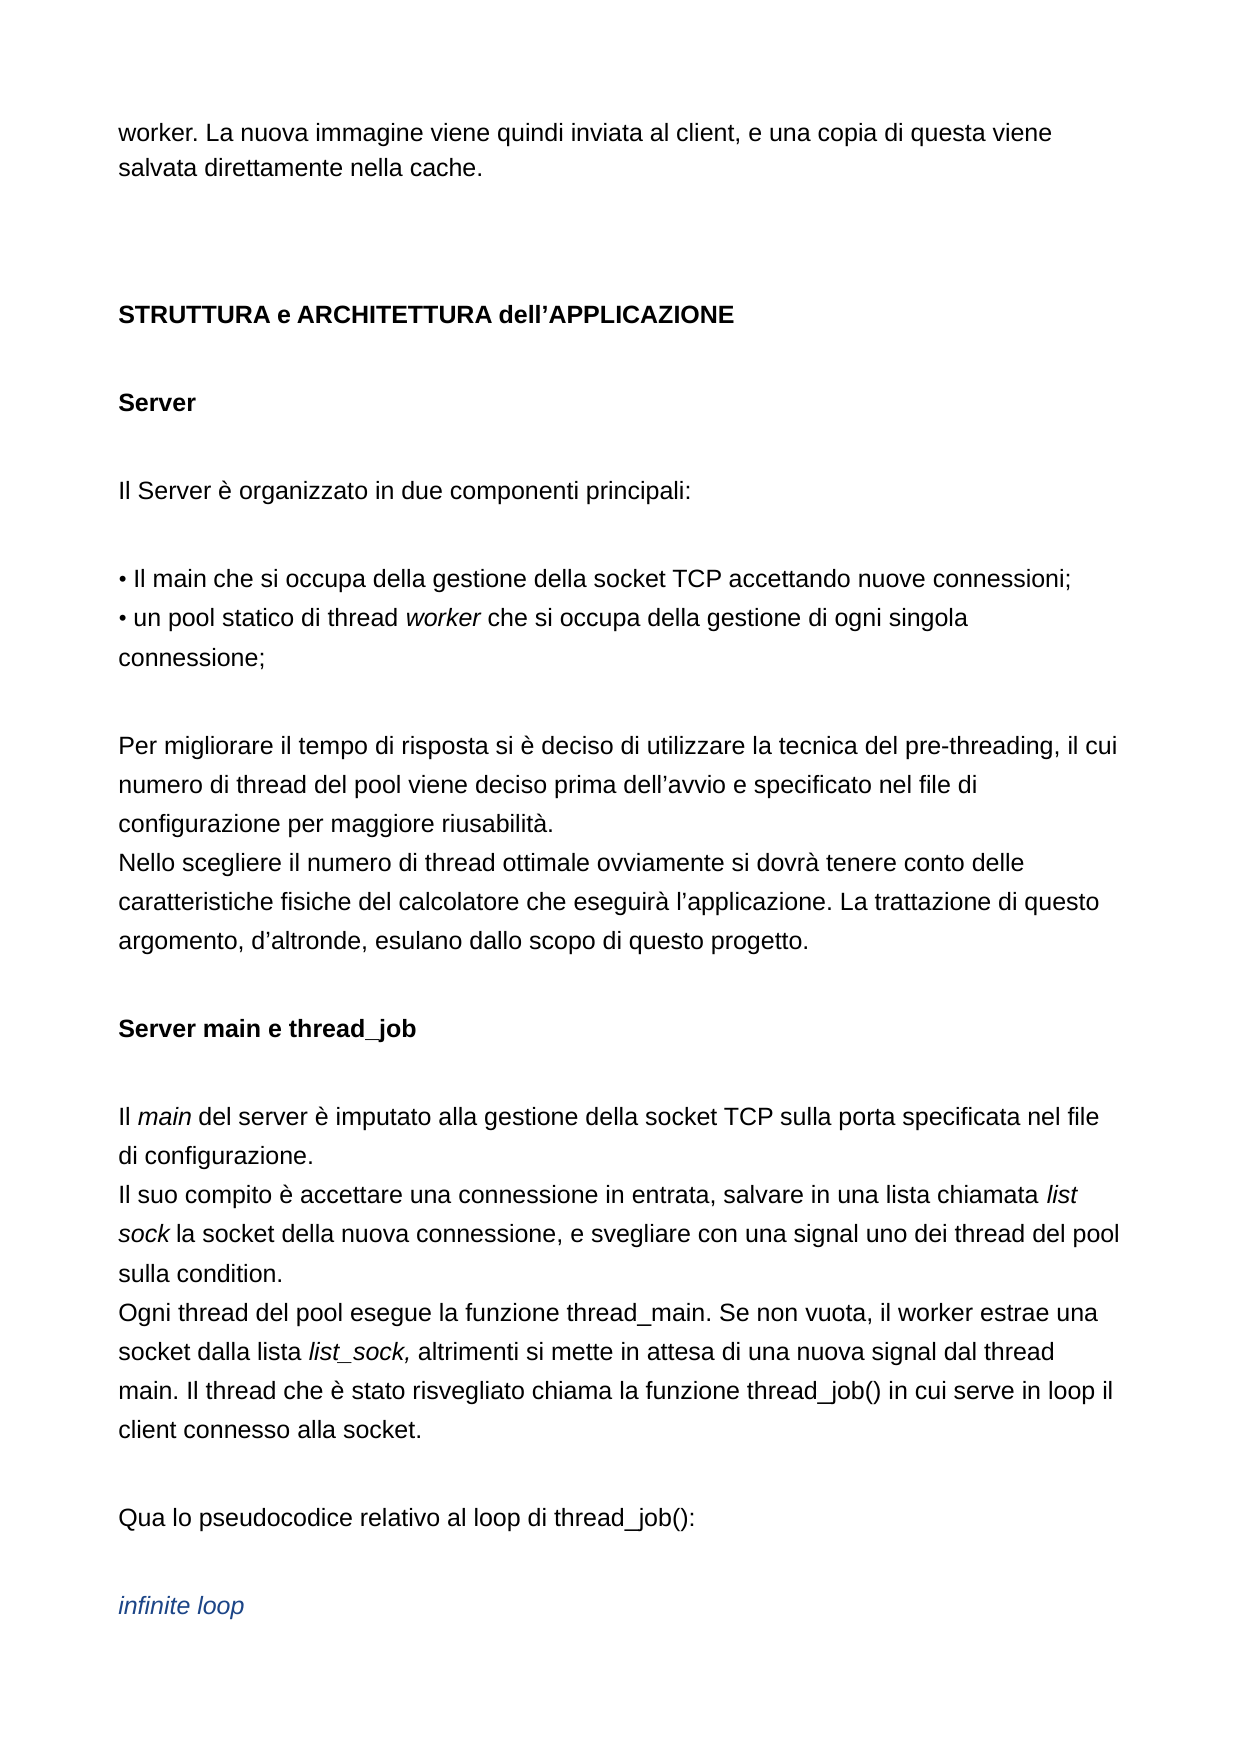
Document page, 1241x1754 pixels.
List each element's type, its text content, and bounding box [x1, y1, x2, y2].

text Server main e thread_job [118, 1014, 1122, 1043]
text infinite loop [118, 1591, 1122, 1620]
text • Il main che si occupa della gestione della socket TCP accettando nuove connessioni; [118, 564, 1122, 593]
text worker. La nuova immagine viene quindi inviata al client, e una copia di questa viene salvata direttamente nella cache. [118, 118, 1122, 181]
text Nello scegliere il numero di thread ottimale ovviamente si dovrà tenere conto delle caratteristiche fisiche del calcolatore che eseguirà l’applicazione. La trattazione di questo argomento, d’altronde, esulano dallo scopo di questo progetto. [118, 848, 1122, 955]
text Ogni thread del pool esegue la funzione thread_main. Se non vuota, il worker estrae una socket dalla lista list_sock, altrimenti si mette in attesa di una nuova signal dal thread main. Il thread che è stato risvegliato chiama la funzione thread_job() in cui serve in loop il client connesso alla socket. [118, 1298, 1122, 1444]
text Il Server è organizzato in due componenti principali: [118, 476, 1122, 505]
text Il main del server è imputato alla gestione della socket TCP sulla porta specificata nel file di configurazione. [118, 1102, 1122, 1170]
text Server [118, 388, 1122, 417]
text Qua lo pseudocodice relativo al loop di thread_job(): [118, 1503, 1122, 1532]
text • un pool statico di thread worker che si occupa della gestione di ogni singola connessione; [118, 603, 1122, 671]
text STRUTTURA e ARCHITETTURA dell’APPLICAZIONE [118, 300, 1122, 328]
text Per migliorare il tempo di risposta si è deciso di utilizzare la tecnica del pre-threading, il cui numero di thread del pool viene deciso prima dell’avvio e specificato nel file di configurazione per maggiore riusabilità. [118, 731, 1122, 837]
text Il suo compito è accettare una connessione in entrata, salvare in una lista chiamata list sock la socket della nuova connessione, e svegliare con una signal uno dei thread del pool sulla condition. [118, 1180, 1122, 1287]
